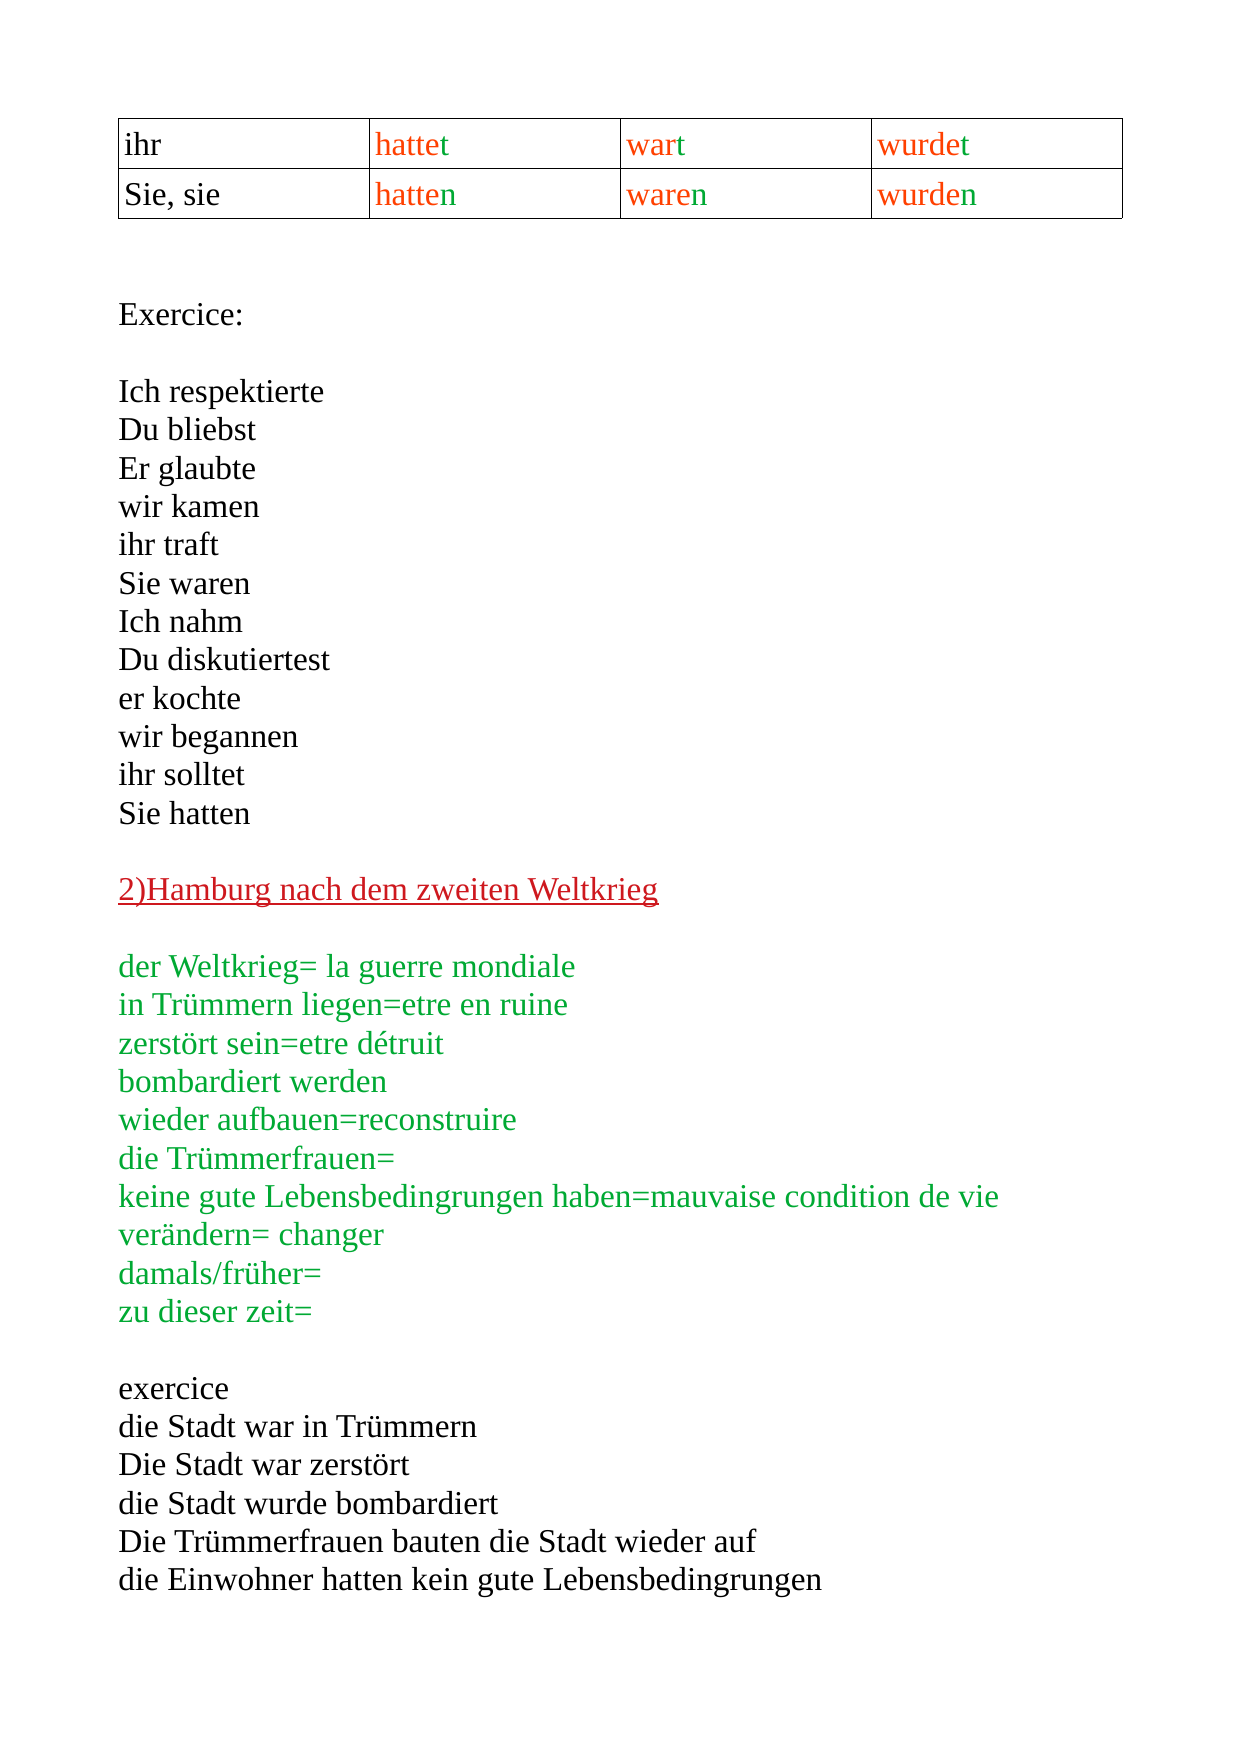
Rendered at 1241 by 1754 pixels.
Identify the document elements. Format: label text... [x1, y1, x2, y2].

text verändern= changer [118, 1215, 1122, 1253]
text damals/früher= [118, 1253, 1122, 1291]
text Du diskutiertest [118, 640, 1122, 678]
text Er glaubte [118, 448, 1122, 486]
table_cell wurdet [872, 119, 1122, 168]
text ihr traft [118, 525, 1122, 563]
text bombardiert werden [118, 1061, 1122, 1100]
text Du bliebst [118, 410, 1122, 448]
text die Einwohner hatten kein gute Lebensbedingrungen [118, 1560, 1122, 1598]
text Exercice: [118, 295, 1122, 333]
text wir kamen [118, 486, 1122, 525]
text 2)Hamburg nach dem zweiten Weltkrieg [118, 870, 1122, 908]
text zerstört sein=etre détruit [118, 1023, 1122, 1061]
text ihr solltet [118, 755, 1122, 793]
text der Weltkrieg= la guerre mondiale [118, 946, 1122, 985]
text wieder aufbauen=reconstruire [118, 1100, 1122, 1138]
table_cell hatten [370, 169, 620, 218]
text Ich nahm [118, 601, 1122, 640]
table_cell ihr [119, 119, 369, 168]
text die Stadt wurde bombardiert [118, 1483, 1122, 1521]
table_cell wart [621, 119, 871, 168]
text in Trümmern liegen=etre en ruine [118, 985, 1122, 1023]
text Ich respektierte [118, 371, 1122, 410]
text Sie hatten [118, 793, 1122, 831]
text wir begannen [118, 716, 1122, 755]
text die Stadt war in Trümmern [118, 1406, 1122, 1445]
text Die Stadt war zerstört [118, 1445, 1122, 1483]
text Sie waren [118, 563, 1122, 601]
table_cell hattet [370, 119, 620, 168]
text Die Trümmerfrauen bauten die Stadt wieder auf [118, 1521, 1122, 1560]
text zu dieser zeit= [118, 1291, 1122, 1330]
table_cell Sie, sie [119, 169, 369, 218]
text exercice [118, 1368, 1122, 1406]
table_cell wurden [872, 169, 1122, 218]
table_cell waren [621, 169, 871, 218]
text er kochte [118, 678, 1122, 716]
text keine gute Lebensbedingrungen haben=mauvaise condition de vie [118, 1176, 1122, 1215]
text die Trümmerfrauen= [118, 1138, 1122, 1176]
